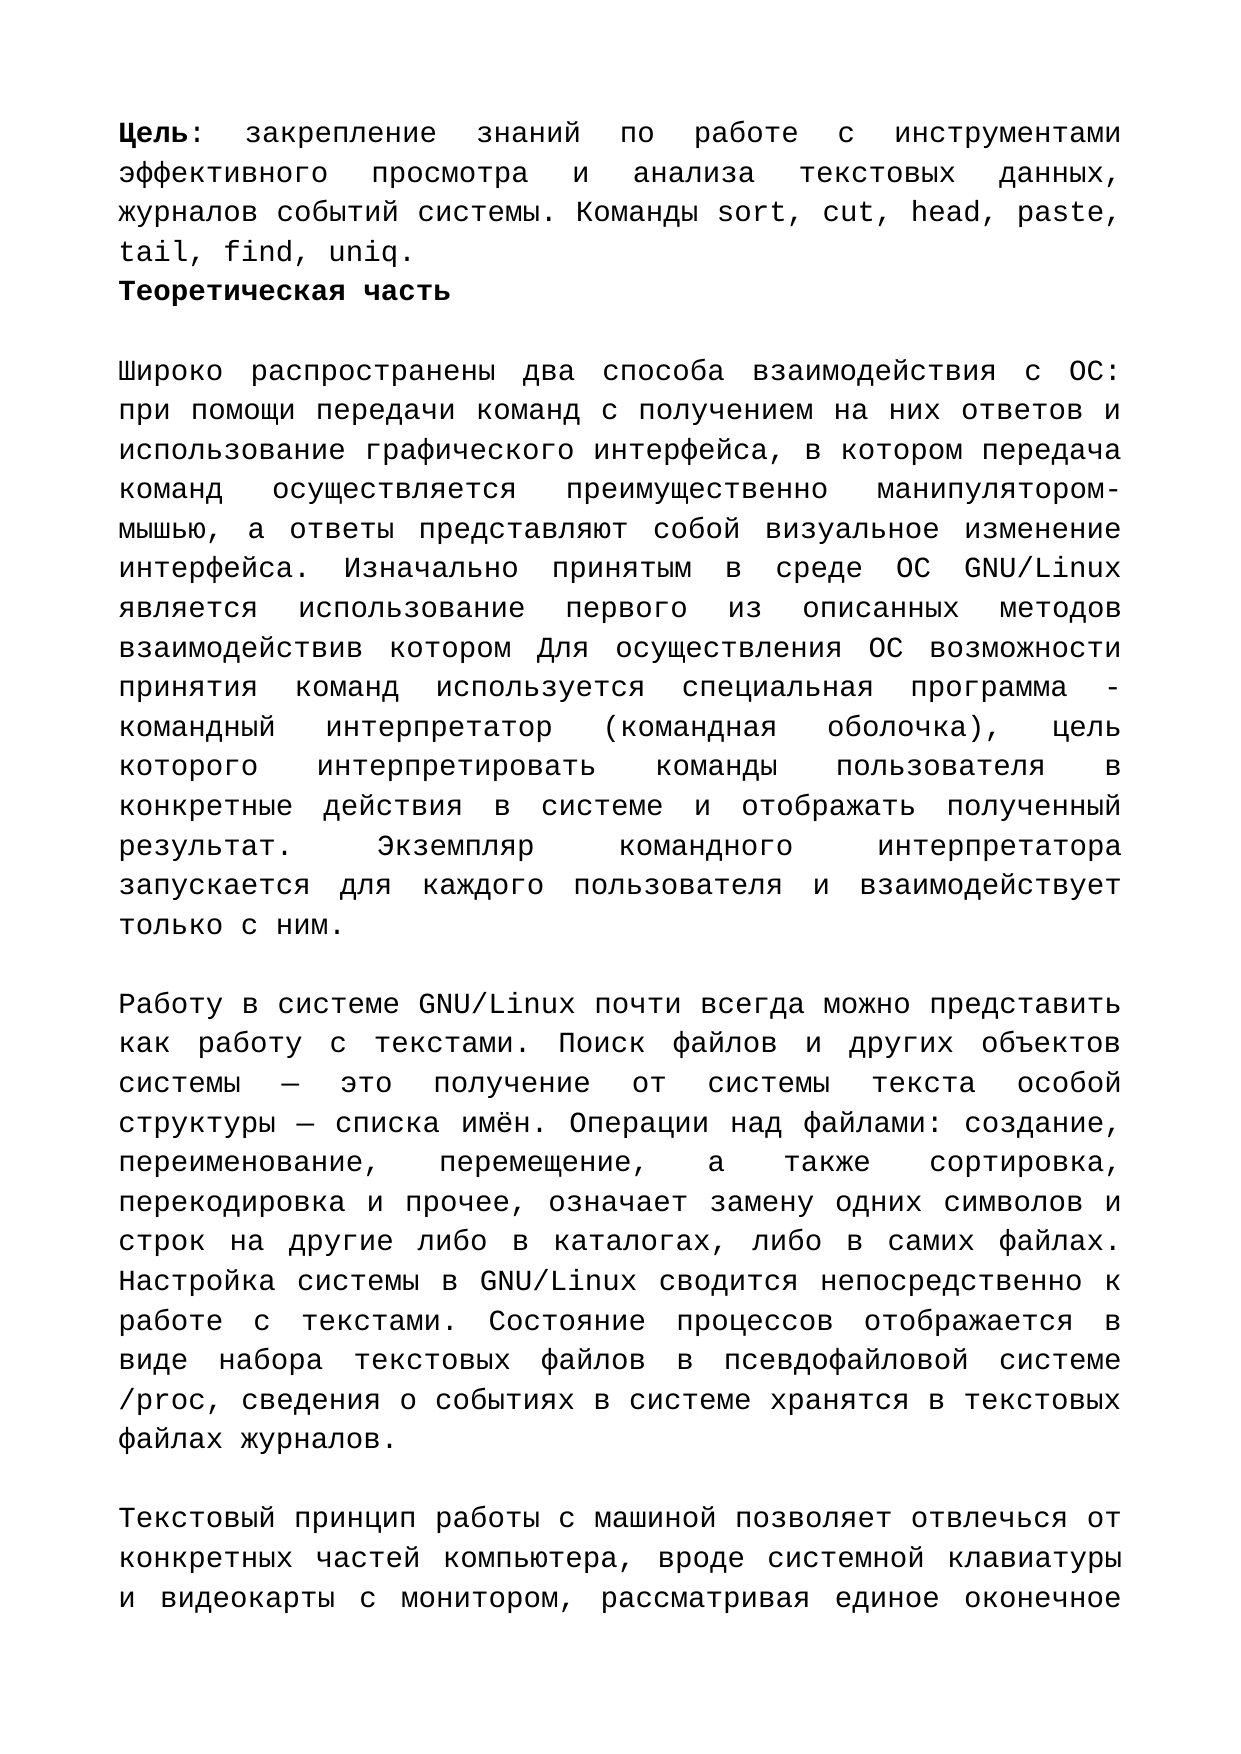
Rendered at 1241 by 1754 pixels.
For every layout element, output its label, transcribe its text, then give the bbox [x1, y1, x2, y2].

text Теоретическая часть [118, 276, 1122, 309]
text Текстовый принцип работы с машиной позволяет отвлечься от конкретных частей компьютера, вроде системной клавиатуры и видеокарты с монитором, рассматривая единое оконечное [118, 1503, 1122, 1616]
text Цель: закрепление знаний по работе с инструментами эффективного просмотра и анализа текстовых данных, журналов событий системы. Команды sort, cut, head, paste, tail, find, uniq. [118, 118, 1122, 270]
text Работу в системе GNU/Linux почти всегда можно представить как работу с текстами. Поиск файлов и других объектов системы — это получение от системы текста особой структуры — списка имён. Операции над файлами: создание, переименование, перемещение, а также сортировка, перекодировка и прочее, означает замену одних символов и строк на другие либо в каталогах, либо в самих файлах. Настройка системы в GNU/Linux сводится непосредственно к работе с текстами. Cостояние процессов отображается в виде набора текстовых файлов в псевдофайловой системе /proc, сведения о событиях в системе хранятся в текстовых файлах журналов. [118, 989, 1122, 1457]
text Широко распространены два способа взаимодействия с ОС: при помощи передачи команд c получением на них ответов и использование графического интерфейса, в котором передача команд осуществляется преимущественно манипулятором-мышью, а ответы представляют собой визуальное изменение интерфейса. Изначально принятым в среде ОС GNU/Linux является использование первого из описанных методов взаимодействив котором Для осуществления ОС возможности принятия команд используется специальная программа - командный интерпретатор (командная оболочка), цель которого интерпретировать команды пользователя в конкретные действия в системе и отображать полученный результат. Экземпляр командного интерпретатора запускается для каждого пользователя и взаимодействует только с ним. [118, 356, 1122, 943]
